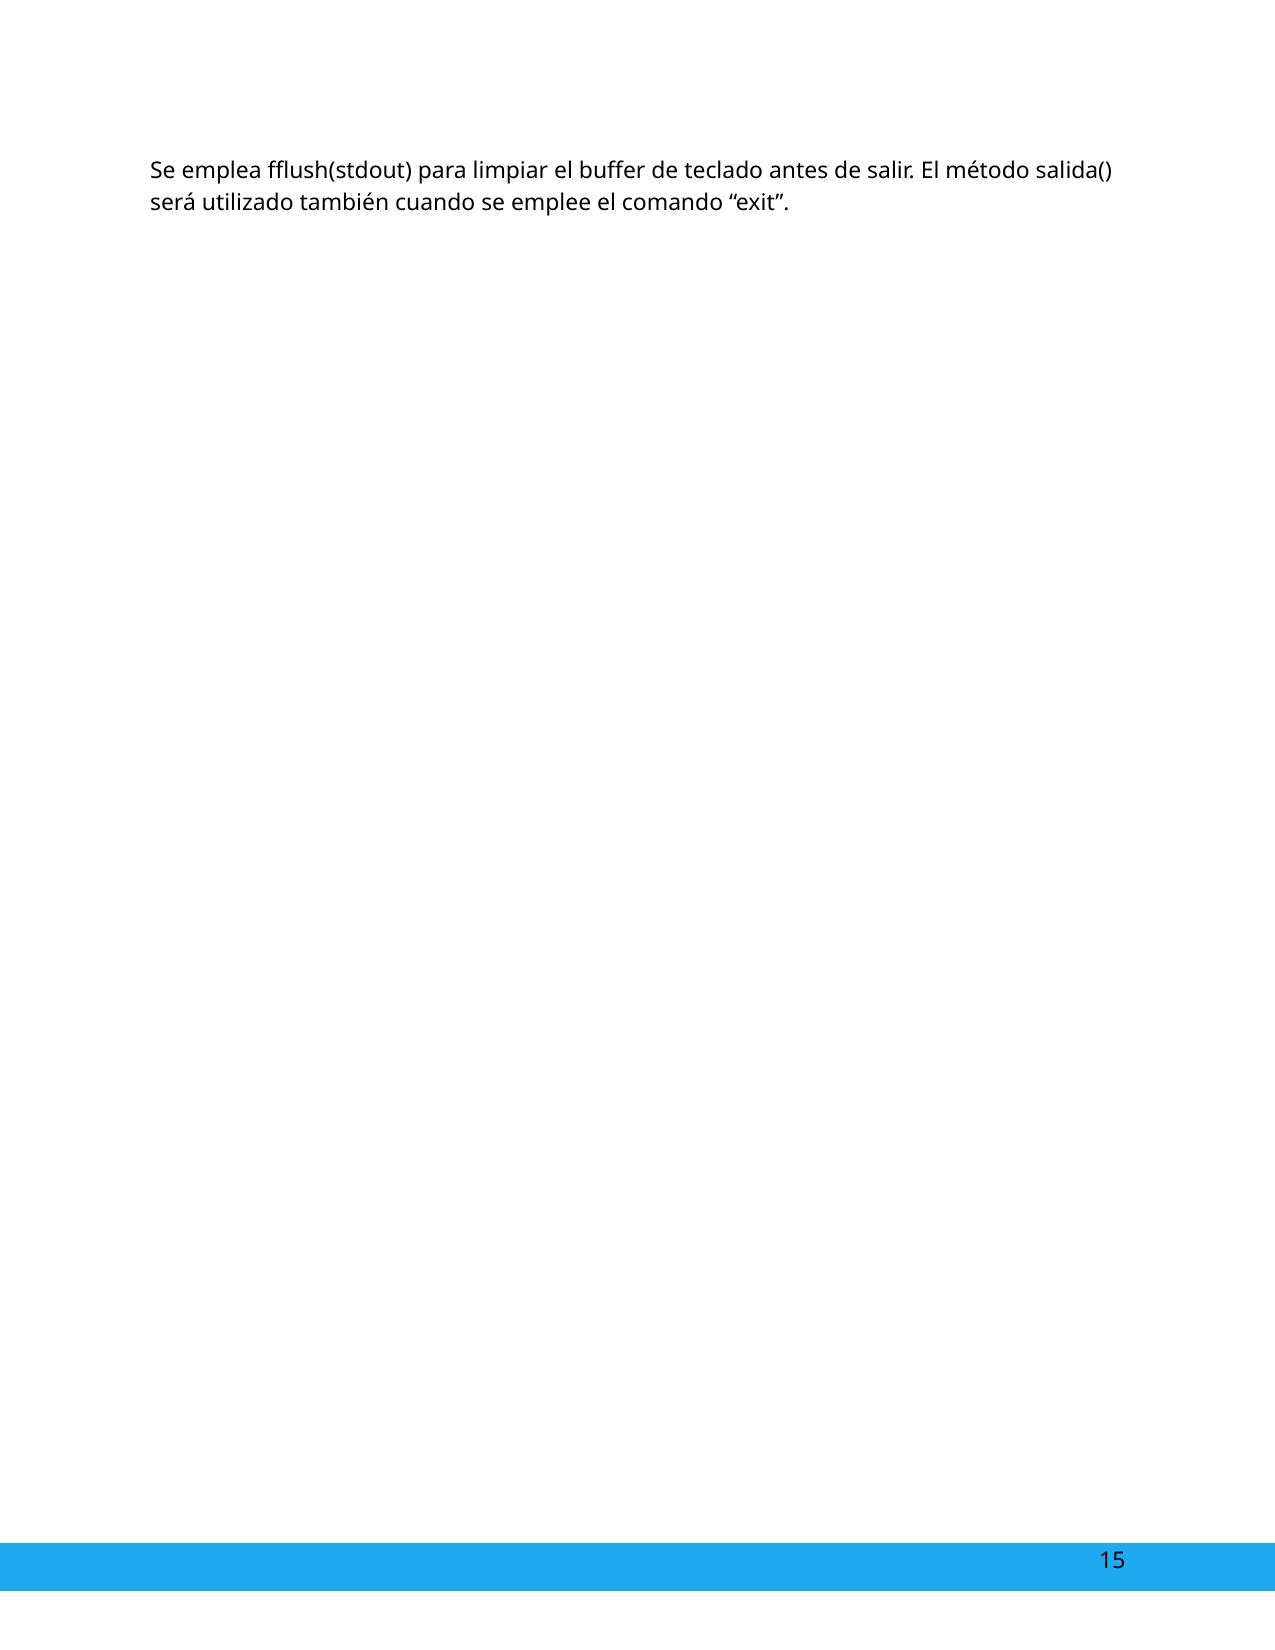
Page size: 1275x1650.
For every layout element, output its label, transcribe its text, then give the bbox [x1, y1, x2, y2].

picture [0, 1543, 1275, 1591]
text Se emplea fflush(stdout) para limpiar el buffer de teclado antes de salir. El método salida() será utilizado también cuando se emplee el comando “exit”. [150, 154, 1125, 217]
